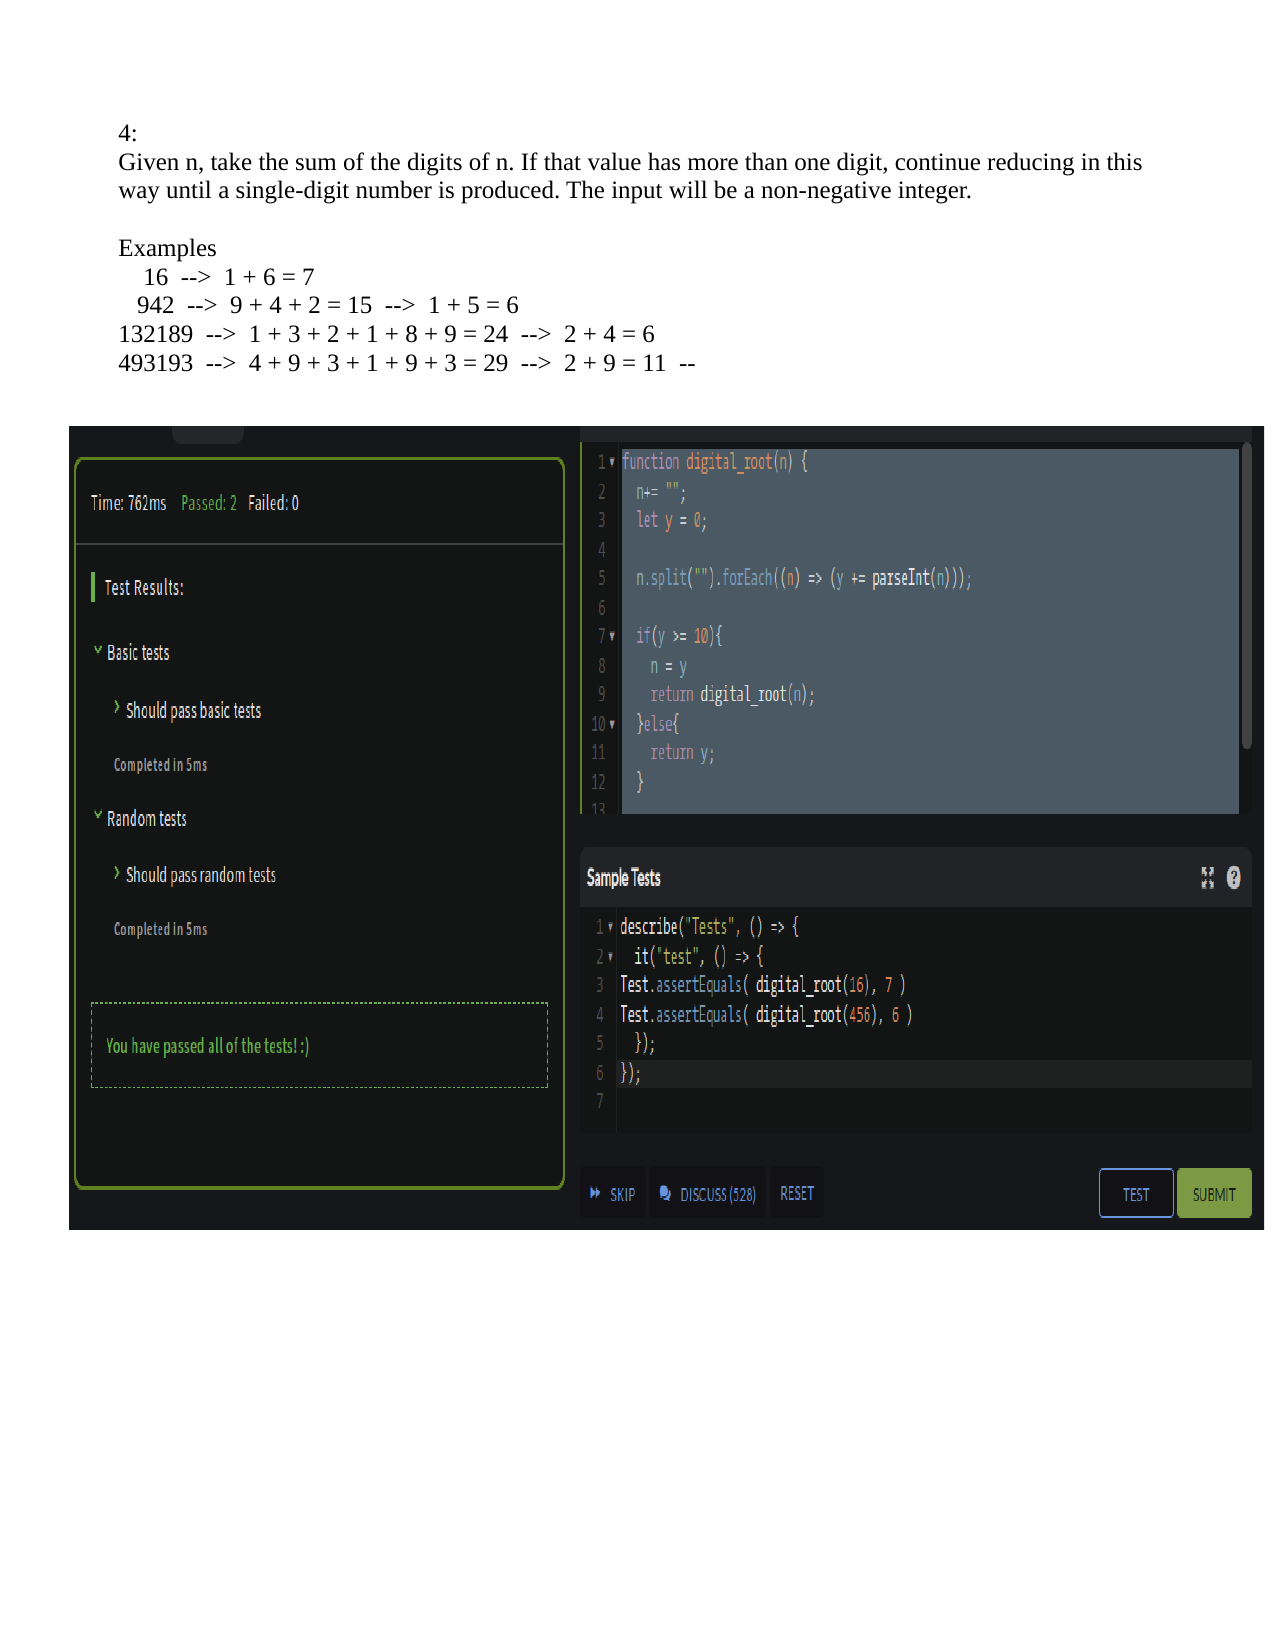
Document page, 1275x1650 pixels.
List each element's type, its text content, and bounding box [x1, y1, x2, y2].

text 4: [118, 118, 1157, 147]
picture [69, 426, 1265, 1230]
text 132189 --> 1 + 3 + 2 + 1 + 8 + 9 = 24 --> 2 + 4 = 6 [118, 319, 1157, 348]
text 16 --> 1 + 6 = 7 [118, 262, 1157, 291]
text Examples [118, 233, 1157, 262]
text 942 --> 9 + 4 + 2 = 15 --> 1 + 5 = 6 [118, 291, 1157, 319]
text 493193 --> 4 + 9 + 3 + 1 + 9 + 3 = 29 --> 2 + 9 = 11 -- [118, 348, 1157, 377]
text Given n, take the sum of the digits of n. If that value has more than one digit, continue reducing in this way until a single-digit number is produced. The input will be a non-negative integer. [118, 147, 1157, 204]
